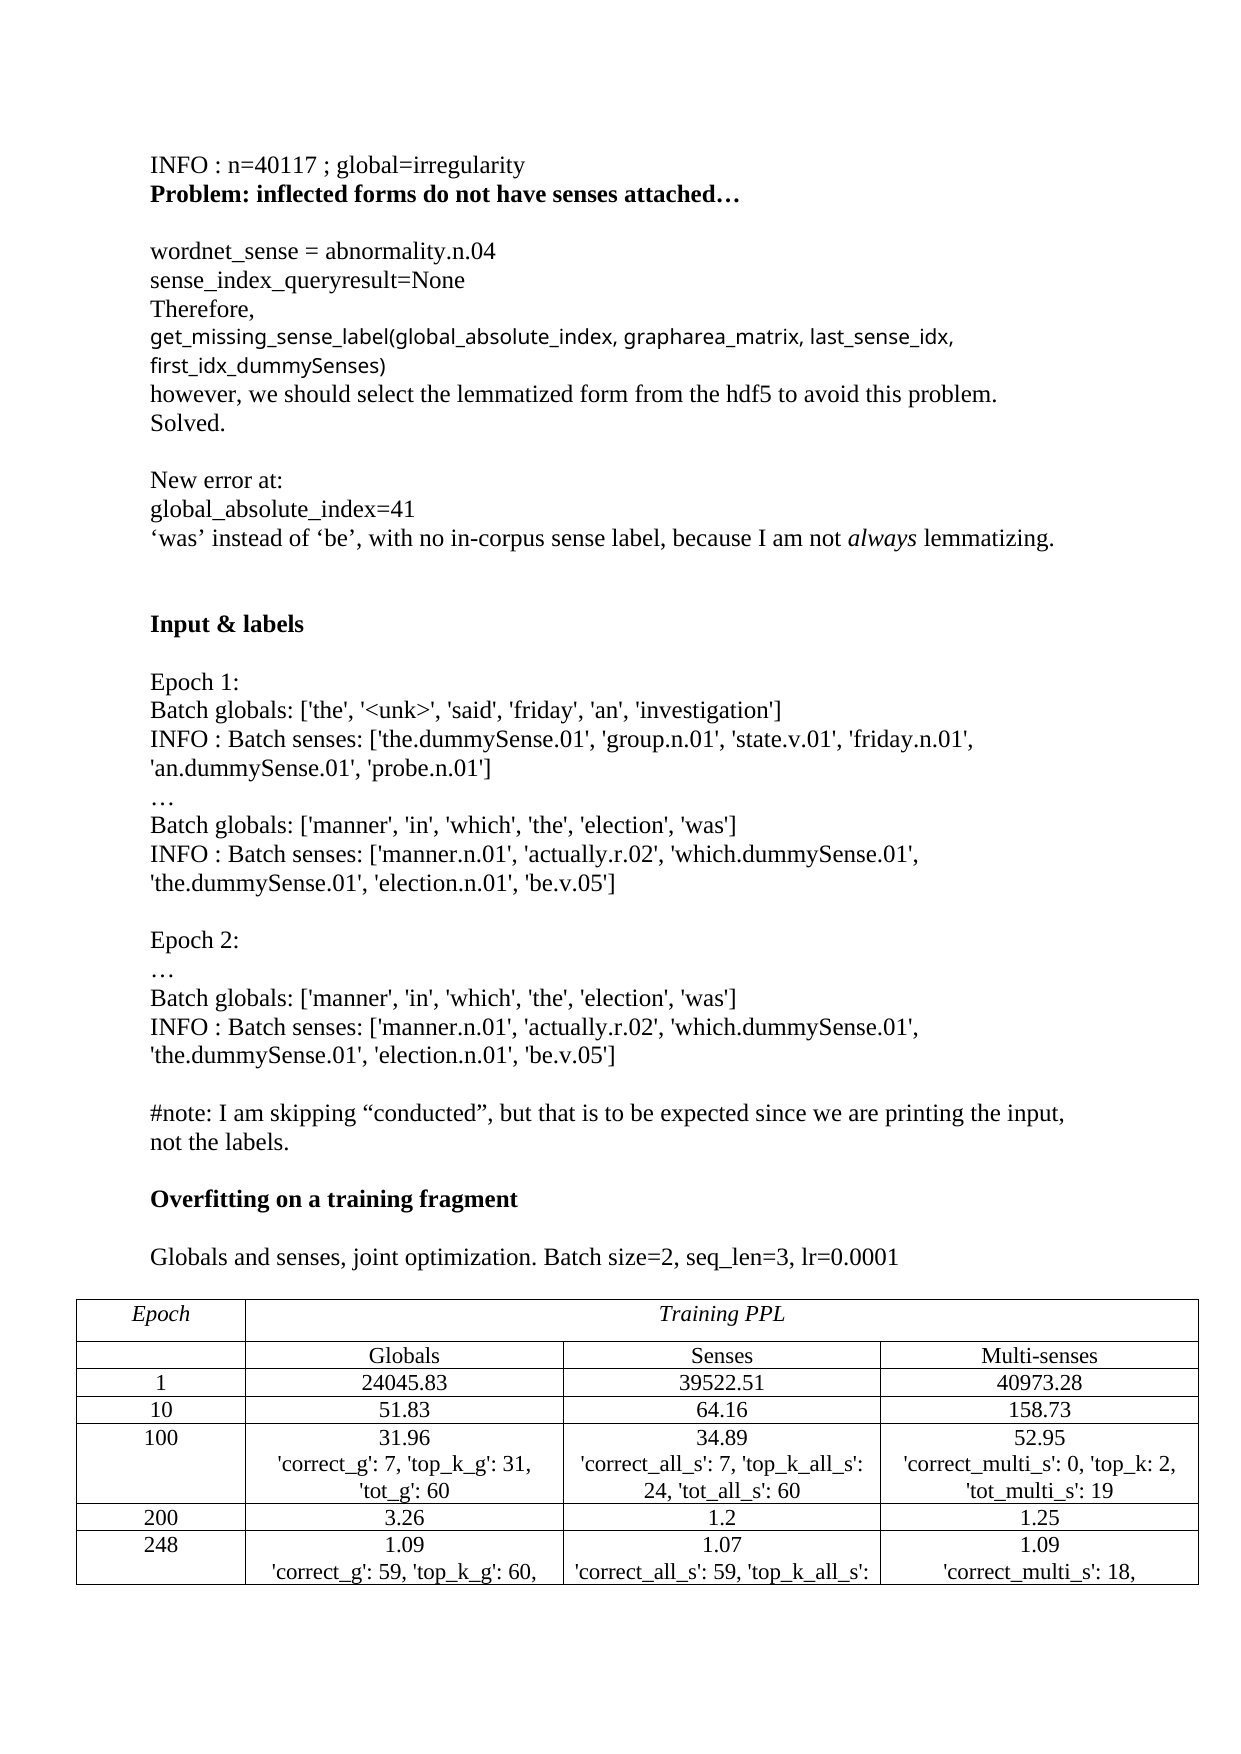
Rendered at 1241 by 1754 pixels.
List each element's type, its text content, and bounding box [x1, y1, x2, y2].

table_cell 100 [77, 1424, 245, 1503]
table_cell 200 [77, 1504, 245, 1530]
table_cell 40973.28 [881, 1369, 1198, 1396]
text #note: I am skipping “conducted”, but that is to be expected since we are printing the input, not the labels. [150, 1098, 1090, 1156]
text INFO : Batch senses: ['manner.n.01', 'actually.r.02', 'which.dummySense.01', 'the.dummySense.01', 'election.n.01', 'be.v.05'] [150, 1012, 1090, 1069]
table_cell 34.89 'correct_all_s': 7, 'top_k_all_s': 24, 'tot_all_s': 60 [564, 1424, 880, 1503]
table_cell Multi-senses [881, 1342, 1198, 1368]
text Batch globals: ['the', '<unk>', 'said', 'friday', 'an', 'investigation'] [150, 696, 1090, 724]
table_cell 1.09 'correct_g': 59, 'top_k_g': 60, [246, 1531, 563, 1584]
text Epoch 2: [150, 926, 1090, 954]
text Therefore, [150, 294, 1090, 322]
table_cell 1.07 'correct_all_s': 59, 'top_k_all_s': [564, 1531, 880, 1584]
text Globals and senses, joint optimization. Batch size=2, seq_len=3, lr=0.0001 [150, 1242, 1090, 1271]
text INFO : Batch senses: ['the.dummySense.01', 'group.n.01', 'state.v.01', 'friday.n.01', 'an.dummySense.01', 'probe.n.01'] [150, 724, 1090, 782]
text get_missing_sense_label(global_absolute_index, grapharea_matrix, last_sense_idx, first_idx_dummySenses) [150, 322, 1090, 379]
table_cell Globals [246, 1342, 563, 1368]
table_cell 3.26 [246, 1504, 563, 1530]
table_cell 1.2 [564, 1504, 880, 1530]
table_cell 39522.51 [564, 1369, 880, 1396]
text however, we should select the lemmatized form from the hdf5 to avoid this problem. [150, 379, 1090, 408]
table_cell 52.95 'correct_multi_s': 0, 'top_k: 2, 'tot_multi_s': 19 [881, 1424, 1198, 1503]
text Problem: inflected forms do not have senses attached… [150, 179, 1090, 207]
table_cell 1.09 'correct_multi_s': 18, [881, 1531, 1198, 1584]
table_cell 1.25 [881, 1504, 1198, 1530]
text wordnet_sense = abnormality.n.04 [150, 236, 1090, 265]
text Batch globals: ['manner', 'in', 'which', 'the', 'election', 'was'] [150, 811, 1090, 839]
table_cell 10 [77, 1397, 245, 1423]
text sense_index_queryresult=None [150, 265, 1090, 294]
text Solved. [150, 408, 1090, 437]
text … [150, 782, 1090, 811]
text Batch globals: ['manner', 'in', 'which', 'the', 'election', 'was'] [150, 983, 1090, 1012]
table_cell 248 [77, 1531, 245, 1584]
text Overfitting on a training fragment [150, 1184, 1090, 1213]
text INFO : n=40117 ; global=irregularity [150, 150, 1090, 179]
text global_absolute_index=41 [150, 494, 1090, 523]
table_cell 51.83 [246, 1397, 563, 1423]
text INFO : Batch senses: ['manner.n.01', 'actually.r.02', 'which.dummySense.01', 'the.dummySense.01', 'election.n.01', 'be.v.05'] [150, 839, 1090, 897]
table_header Training PPL [246, 1300, 1198, 1341]
table_cell Senses [564, 1342, 880, 1368]
table_cell 31.96 'correct_g': 7, 'top_k_g': 31, 'tot_g': 60 [246, 1424, 563, 1503]
table_cell 64.16 [564, 1397, 880, 1423]
table_cell 1 [77, 1369, 245, 1396]
text … [150, 954, 1090, 983]
text Input & labels [150, 609, 1090, 638]
text Epoch 1: [150, 667, 1090, 696]
table_header Epoch [77, 1300, 245, 1341]
table_cell [77, 1342, 245, 1368]
text New error at: [150, 466, 1090, 494]
table_cell 24045.83 [246, 1369, 563, 1396]
table_cell 158.73 [881, 1397, 1198, 1423]
text ‘was’ instead of ‘be’, with no in-corpus sense label, because I am not always lemmatizing. [150, 523, 1090, 552]
